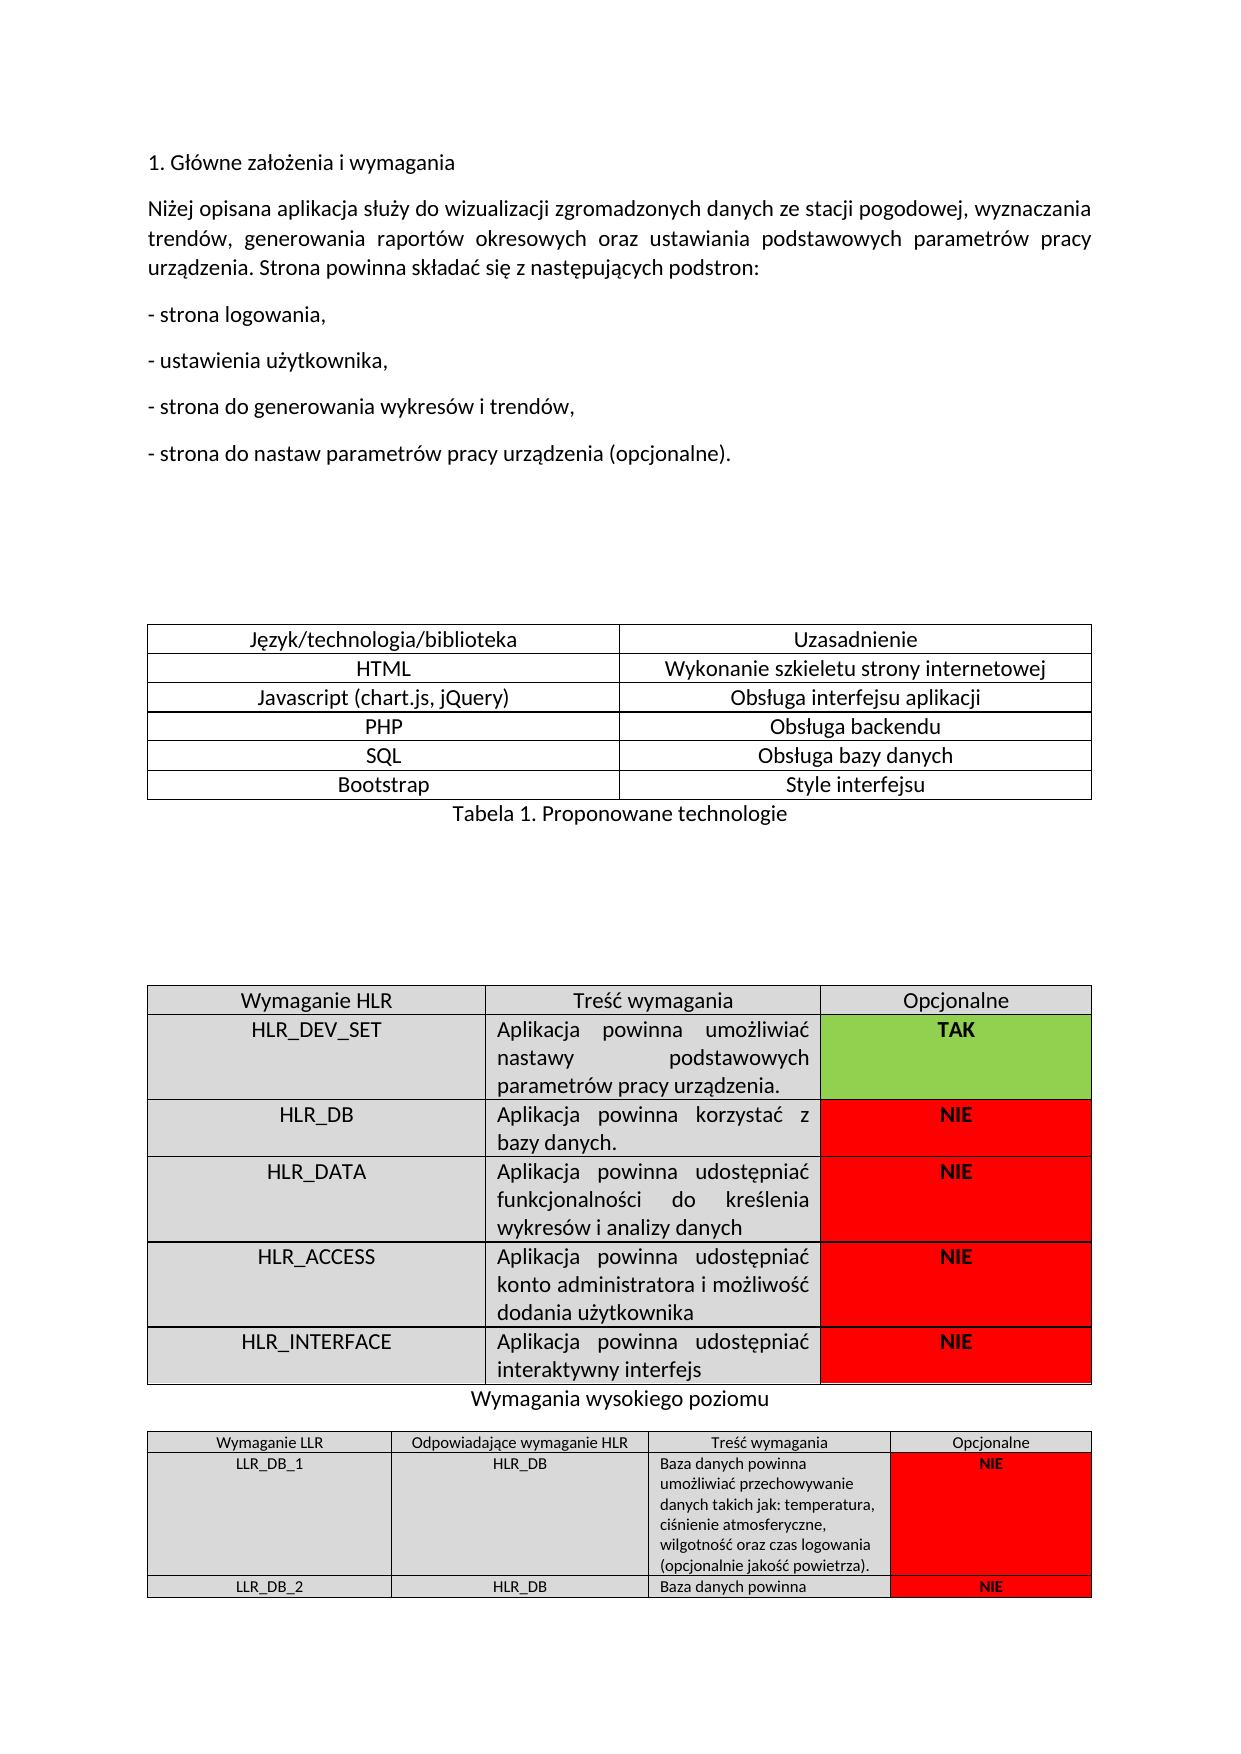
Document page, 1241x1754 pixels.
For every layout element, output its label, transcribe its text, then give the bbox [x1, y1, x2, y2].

table_cell HLR_INTERFACE [148, 1328, 485, 1383]
table_header Język/technologia/biblioteka [148, 625, 619, 653]
table_cell Aplikacja powinna udostępniać interaktywny interfejs [486, 1328, 820, 1383]
table_cell Obsługa interfejsu aplikacji [620, 683, 1091, 711]
table_header Wymaganie LLR [148, 1432, 391, 1452]
text Tabela 1. Proponowane technologie [148, 799, 1093, 828]
table_cell Baza danych powinna umożliwiać przechowywanie danych takich jak: temperatura, ciśnienie atmosferyczne, wilgotność oraz czas logowania (opcjonalnie jakość powietrza). [649, 1453, 890, 1575]
text - strona do nastaw parametrów pracy urządzenia (opcjonalne). [148, 439, 1093, 467]
table_cell Javascript (chart.js, jQuery) [148, 683, 619, 711]
table_cell HLR_DATA [148, 1157, 485, 1241]
table_cell NIE [891, 1453, 1091, 1575]
table_cell Obsługa backendu [620, 713, 1091, 740]
table_header Uzasadnienie [620, 625, 1091, 653]
table_header Opcjonalne [891, 1432, 1091, 1452]
table_cell HLR_ACCESS [148, 1243, 485, 1326]
table_header Treść wymagania [649, 1432, 890, 1452]
table_cell Aplikacja powinna udostępniać konto administratora i możliwość dodania użytkownika [486, 1243, 820, 1326]
table_cell LLR_DB_2 [148, 1576, 391, 1597]
table_cell PHP [148, 713, 619, 740]
table_cell TAK [821, 1015, 1091, 1099]
table_cell Aplikacja powinna udostępniać funkcjonalności do kreślenia wykresów i analizy danych [486, 1157, 820, 1241]
text Wymagania wysokiego poziomu [148, 1384, 1093, 1413]
table_cell HLR_DB [392, 1453, 648, 1575]
table_header Wymaganie HLR [148, 986, 485, 1014]
table_cell NIE [821, 1328, 1091, 1383]
table_cell Obsługa bazy danych [620, 741, 1091, 769]
table_cell HLR_DB [392, 1576, 648, 1597]
table_cell Baza danych powinna [649, 1576, 890, 1597]
table_cell Bootstrap [148, 771, 619, 798]
table_cell NIE [821, 1157, 1091, 1241]
text - strona logowania, [148, 300, 1093, 328]
text - ustawienia użytkownika, [148, 346, 1093, 374]
text 1. Główne założenia i wymagania [148, 148, 1093, 176]
table_header Treść wymagania [486, 986, 820, 1014]
table_cell NIE [821, 1100, 1091, 1156]
table_cell LLR_DB_1 [148, 1453, 391, 1575]
table_cell Wykonanie szkieletu strony internetowej [620, 654, 1091, 682]
table_cell HTML [148, 654, 619, 682]
table_cell HLR_DB [148, 1100, 485, 1156]
table_cell NIE [891, 1576, 1091, 1597]
table_cell Style interfejsu [620, 771, 1091, 798]
table_header Opcjonalne [821, 986, 1091, 1014]
text - strona do generowania wykresów i trendów, [148, 392, 1093, 420]
table_cell SQL [148, 741, 619, 769]
table_cell HLR_DEV_SET [148, 1015, 485, 1099]
text Niżej opisana aplikacja służy do wizualizacji zgromadzonych danych ze stacji pogodowej, wyznaczania trendów, generowania raportów okresowych oraz ustawiania podstawowych parametrów pracy urządzenia. Strona powinna składać się z następujących podstron: [148, 194, 1093, 281]
table_cell NIE [821, 1243, 1091, 1326]
table_cell Aplikacja powinna korzystać z bazy danych. [486, 1100, 820, 1156]
table_header Odpowiadające wymaganie HLR [392, 1432, 648, 1452]
table_cell Aplikacja powinna umożliwiać nastawy podstawowych parametrów pracy urządzenia. [486, 1015, 820, 1099]
